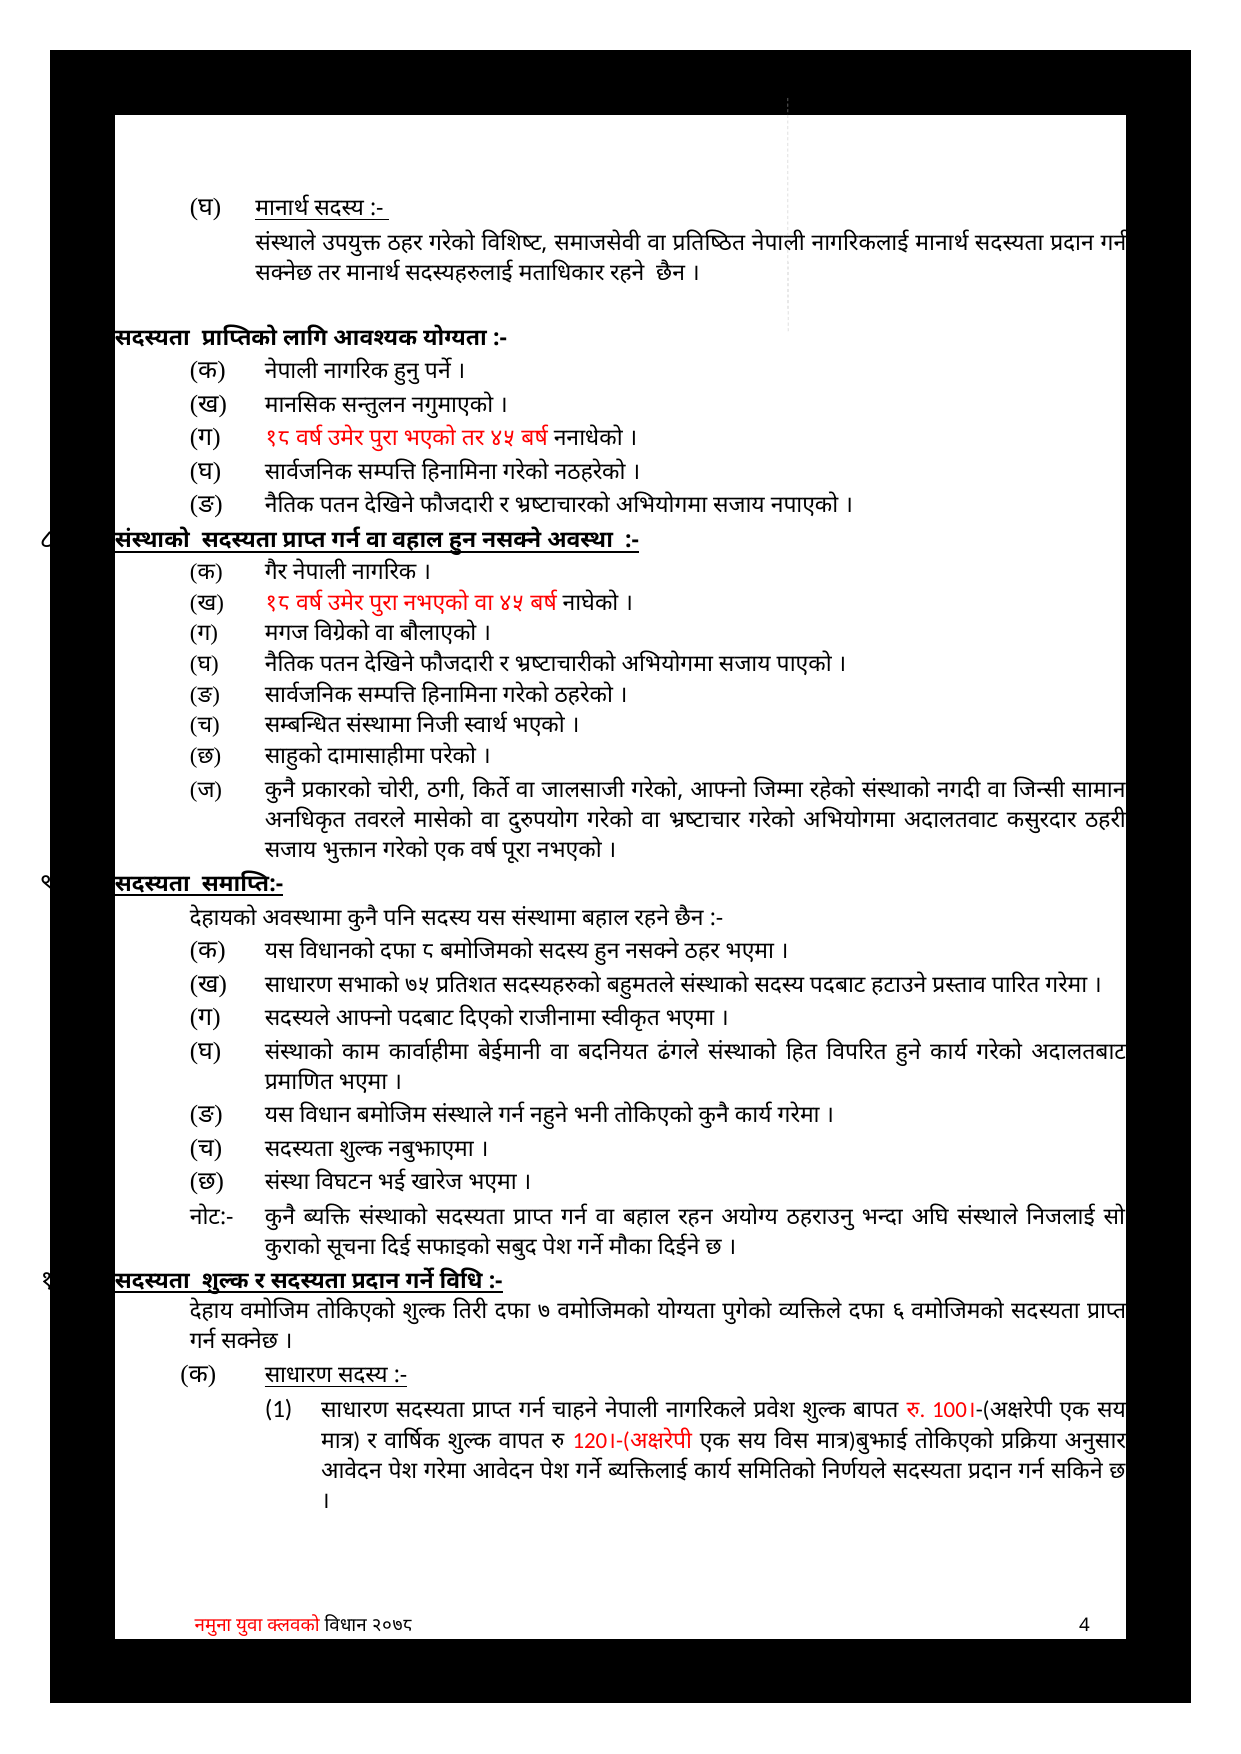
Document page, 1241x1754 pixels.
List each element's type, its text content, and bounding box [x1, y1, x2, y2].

list नैतिक पतन देखिने फौजदारी र भ्रष्टाचारको अभियोगमा सजाय नपाएको । [189, 489, 1126, 523]
list सार्वजनिक सम्पत्ति हिनामिना गरेको नठहरेको । [189, 456, 1126, 489]
text देहायको अवस्थामा कुनै पनि सदस्य यस संस्थामा बहाल रहने छैन :- [115, 901, 1126, 935]
list यस विधानको दफा ८ बमोजिमको सदस्य हुन नसक्ने ठहर भएमा । [189, 935, 1126, 969]
list सार्वजनिक सम्पत्ति हिनामिना गरेको ठहरेको । [189, 681, 1126, 711]
list मगज विग्रेको वा बौलाएको । [189, 619, 1126, 650]
list साहुको दामासाहीमा परेको । [189, 742, 1126, 773]
list साधारण सभाको ७५ प्रतिशत सदस्यहरुको बहुमतले संस्थाको सदस्य पदबाट हटाउने प्रस्ताव पारित गरेमा । [189, 969, 1126, 1002]
list सदस्यता प्राप्तिको लागि आवश्यक योग्यता :- [115, 321, 1126, 355]
list कुनै प्रकारको चोरी, ठगी, किर्ते वा जालसाजी गरेको, आफ्नो जिम्मा रहेको संस्थाको नगदी वा जिन्सी सामान अनधिकृत तवरले मासेको वा दुरुपयोग गरेको वा भ्रष्टाचार गरेको अभियोगमा अदालतवाट कसुरदार ठहरी सजाय भुक्तान गरेको एक वर्ष पूरा नभएको । [189, 773, 1126, 867]
list संस्थाको सदस्यता प्राप्त गर्न वा वहाल हुन नसक्ने अवस्था :- [115, 523, 1126, 558]
list १८ वर्ष उमेर पुरा भएको तर ४५ बर्ष ननाधेको । [189, 422, 1126, 456]
list यस विधान बमोजिम संस्थाले गर्न नहुने भनी तोकिएको कुनै कार्य गरेमा । [189, 1099, 1126, 1133]
text नोट:- कुनै ब्यक्ति संस्थाको सदस्यता प्राप्त गर्न वा बहाल रहन अयोग्य ठहराउनु भन्दा अघि संस्थाले निजलाई सो कुराको सूचना दिई सफाइको सबुद पेश गर्ने मौका दिईने छ । [189, 1200, 1126, 1263]
list नेपाली नागरिक हुनु पर्ने । [189, 355, 1126, 389]
list सदस्यता समाप्ति:- [115, 867, 1126, 901]
list सदस्यले आफ्नो पदबाट दिएको राजीनामा स्वीकृत भएमा । [189, 1002, 1126, 1036]
list सदस्यता समाप्ति:- [39, 867, 50, 901]
list नैतिक पतन देखिने फौजदारी र भ्रष्टाचारीको अभियोगमा सजाय पाएको । [189, 650, 1126, 681]
list मानार्थ सदस्य :- [189, 191, 1126, 226]
list सदस्यता शुल्क नबुझाएमा । [189, 1133, 1126, 1166]
text देहाय वमोजिम तोकिएको शुल्क तिरी दफा ७ वमोजिमको योग्यता पुगेको व्यक्तिले दफा ६ वमोजिमको सदस्यता प्राप्त गर्न सक्नेछ । [189, 1298, 1126, 1358]
list सम्बन्धित संस्थामा निजी स्वार्थ भएको । [189, 711, 1126, 742]
list मानसिक सन्तुलन नगुमाएको । [189, 389, 1126, 422]
list साधारण सदस्यता प्राप्त गर्न चाहने नेपाली नागरिकले प्रवेश शुल्क बापत रु. 100।-(अक्षरेपी एक सय मात्र) र वार्षिक शुल्क वापत रु 120।-(अक्षरेपी एक सय विस मात्र)बुझाई तोकिएको प्रक्रिया अनुसार आवेदन पेश गरेमा आवेदन पेश गर्ने ब्यक्तिलाई कार्य समितिको निर्णयले सदस्यता प्रदान गर्न सकिने छ । [264, 1393, 1126, 1518]
list साधारण सदस्य :- [180, 1358, 1126, 1393]
list गैर नेपाली नागरिक । [189, 558, 1126, 588]
list संस्थाको काम कार्वाहीमा बेईमानी वा बदनियत ढंगले संस्थाको हित विपरित हुने कार्य गरेको अदालतबाट प्रमाणित भएमा । [189, 1036, 1126, 1099]
list १८ वर्ष उमेर पुरा नभएको वा ४५ बर्ष नाघेको । [189, 588, 1126, 619]
text संस्थाले उपयुक्त ठहर गरेको विशिष्ट, समाजसेवी वा प्रतिष्ठित नेपाली नागरिकलाई मानार्थ सदस्यता प्रदान गर्न सक्नेछ तर मानार्थ सदस्यहरुलाई मताधिकार रहने छैन । [255, 226, 1126, 289]
list सदस्यता शुल्क र सदस्यता प्रदान गर्ने विधि :- [115, 1263, 1126, 1298]
list संस्था विघटन भई खारेज भएमा । [189, 1166, 1126, 1200]
